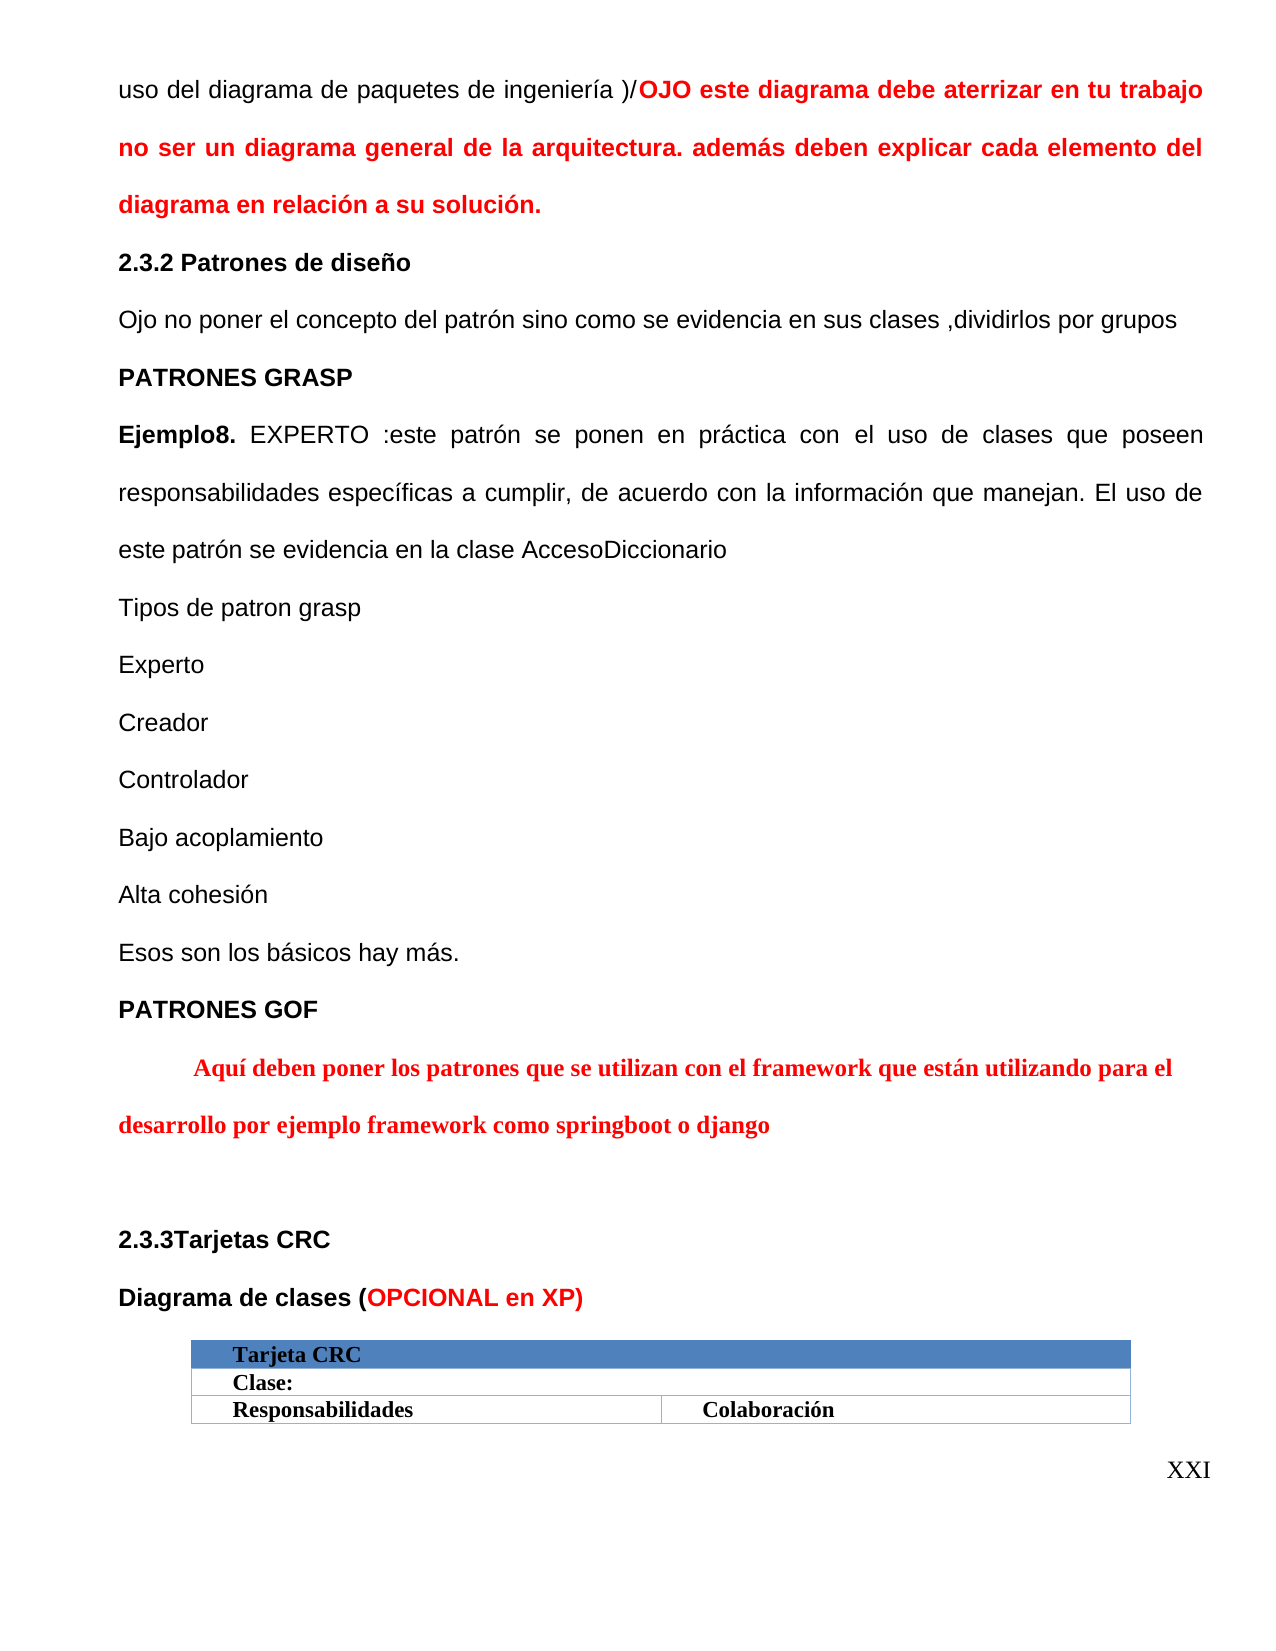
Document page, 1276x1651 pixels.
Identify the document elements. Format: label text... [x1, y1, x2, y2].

table_cell Clase: [192, 1369, 1130, 1395]
text Alta cohesión [118, 880, 1204, 909]
text 2.3.2 Patrones de diseño [118, 247, 1204, 276]
text PATRONES GOF [118, 995, 1204, 1024]
table_cell Responsabilidades [192, 1396, 661, 1422]
text Ejemplo8. EXPERTO :este patrón se ponen en práctica con el uso de clases que poseen responsabilidades específicas a cumplir, de acuerdo con la información que manejan. El uso de este patrón se evidencia en la clase AccesoDiccionario [118, 420, 1204, 564]
table_cell Colaboración [662, 1396, 1130, 1422]
text Bajo acoplamiento [118, 823, 1204, 852]
text uso del diagrama de paquetes de ingeniería )/OJO este diagrama debe aterrizar en tu trabajo no ser un diagrama general de la arquitectura. además deben explicar cada elemento del diagrama en relación a su solución. [118, 75, 1204, 219]
text Esos son los básicos hay más. [118, 938, 1204, 967]
text Diagrama de clases (OPCIONAL en XP) [118, 1283, 1204, 1312]
text Creador [118, 708, 1204, 737]
text PATRONES GRASP [118, 362, 1204, 391]
text Aquí deben poner los patrones que se utilizan con el framework que están utilizando para el desarrollo por ejemplo framework como springboot o django [118, 1053, 1204, 1139]
text 2.3.3Tarjetas CRC [118, 1225, 1204, 1254]
text Tipos de patron grasp [118, 593, 1204, 622]
text Experto [118, 650, 1204, 679]
text Ojo no poner el concepto del patrón sino como se evidencia en sus clases ,dividirlos por grupos [118, 305, 1204, 334]
text Controlador [118, 765, 1204, 794]
table_header Tarjeta CRC [192, 1341, 1130, 1368]
